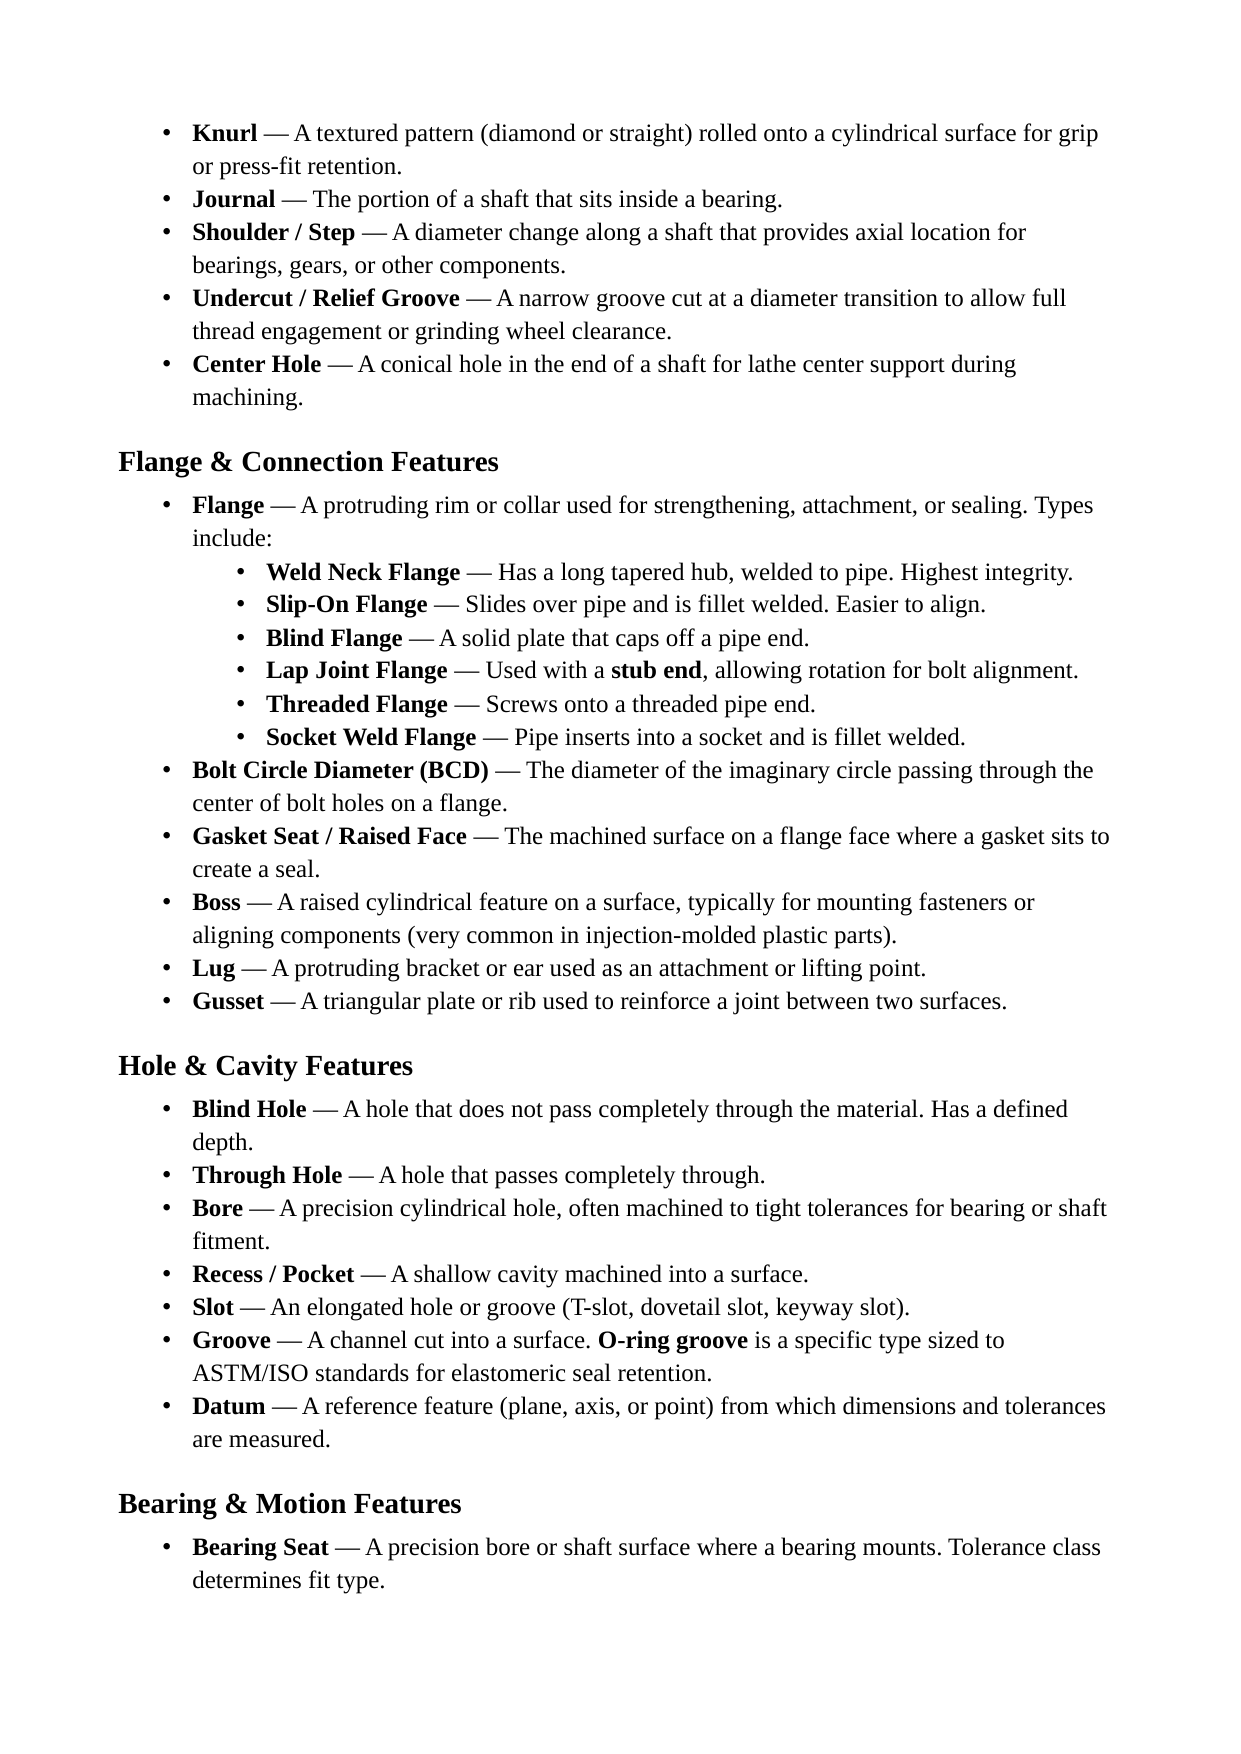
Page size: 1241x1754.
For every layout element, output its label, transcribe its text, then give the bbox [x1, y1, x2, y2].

list Bolt Circle Diameter (BCD) — The diameter of the imaginary circle passing through the center of bolt holes on a flange. [162, 755, 1122, 816]
list Blind Hole — A hole that does not pass completely through the material. Has a defined depth. [162, 1094, 1122, 1156]
list Bearing Seat — A precision bore or shaft surface where a bearing mounts. Tolerance class determines fit type. [162, 1532, 1122, 1594]
subtitle Flange & Connection Features [118, 444, 1122, 478]
list Weld Neck Flange — Has a long tapered hub, welded to pipe. Highest integrity. [236, 557, 1122, 585]
list Journal — The portion of a shaft that sits inside a bearing. [162, 184, 1122, 213]
subtitle Hole & Cavity Features [118, 1048, 1122, 1082]
list Lap Joint Flange — Used with a stub end, allowing rotation for bolt alignment. [236, 656, 1122, 684]
list Flange — A protruding rim or collar used for strengthening, attachment, or sealing. Types include: [162, 491, 1122, 552]
list Socket Weld Flange — Pipe inserts into a socket and is fillet welded. [236, 722, 1122, 750]
list Slot — An elongated hole or groove (T-slot, dovetail slot, keyway slot). [162, 1292, 1122, 1321]
list Blind Flange — A solid plate that caps off a pipe end. [236, 623, 1122, 651]
subtitle Bearing & Motion Features [118, 1486, 1122, 1520]
list Knurl — A textured pattern (diamond or straight) rolled onto a cylindrical surface for grip or press-fit retention. [162, 118, 1122, 180]
list Recess / Pocket — A shallow cavity machined into a surface. [162, 1259, 1122, 1288]
list Undercut / Relief Groove — A narrow groove cut at a diameter transition to allow full thread engagement or grinding wheel clearance. [162, 283, 1122, 345]
list Threaded Flange — Screws onto a threaded pipe end. [236, 689, 1122, 717]
list Datum — A reference feature (plane, axis, or point) from which dimensions and tolerances are measured. [162, 1391, 1122, 1453]
list Gusset — A triangular plate or rib used to reinforce a joint between two surfaces. [162, 986, 1122, 1014]
list Shoulder / Step — A diameter change along a shaft that provides axial location for bearings, gears, or other components. [162, 217, 1122, 279]
list Slip-On Flange — Slides over pipe and is fillet welded. Easier to align. [236, 589, 1122, 618]
list Through Hole — A hole that passes completely through. [162, 1160, 1122, 1189]
list Lug — A protruding bracket or ear used as an attachment or lifting point. [162, 953, 1122, 982]
list Groove — A channel cut into a surface. O-ring groove is a specific type sized to ASTM/ISO standards for elastomeric seal retention. [162, 1325, 1122, 1387]
list Boss — A raised cylindrical feature on a surface, typically for mounting fasteners or aligning components (very common in injection-molded plastic parts). [162, 887, 1122, 948]
list Gasket Seat / Raised Face — The machined surface on a flange face where a gasket sits to create a seal. [162, 821, 1122, 882]
list Center Hole — A conical hole in the end of a shaft for lathe center support during machining. [162, 349, 1122, 411]
list Bore — A precision cylindrical hole, often machined to tight tolerances for bearing or shaft fitment. [162, 1193, 1122, 1255]
